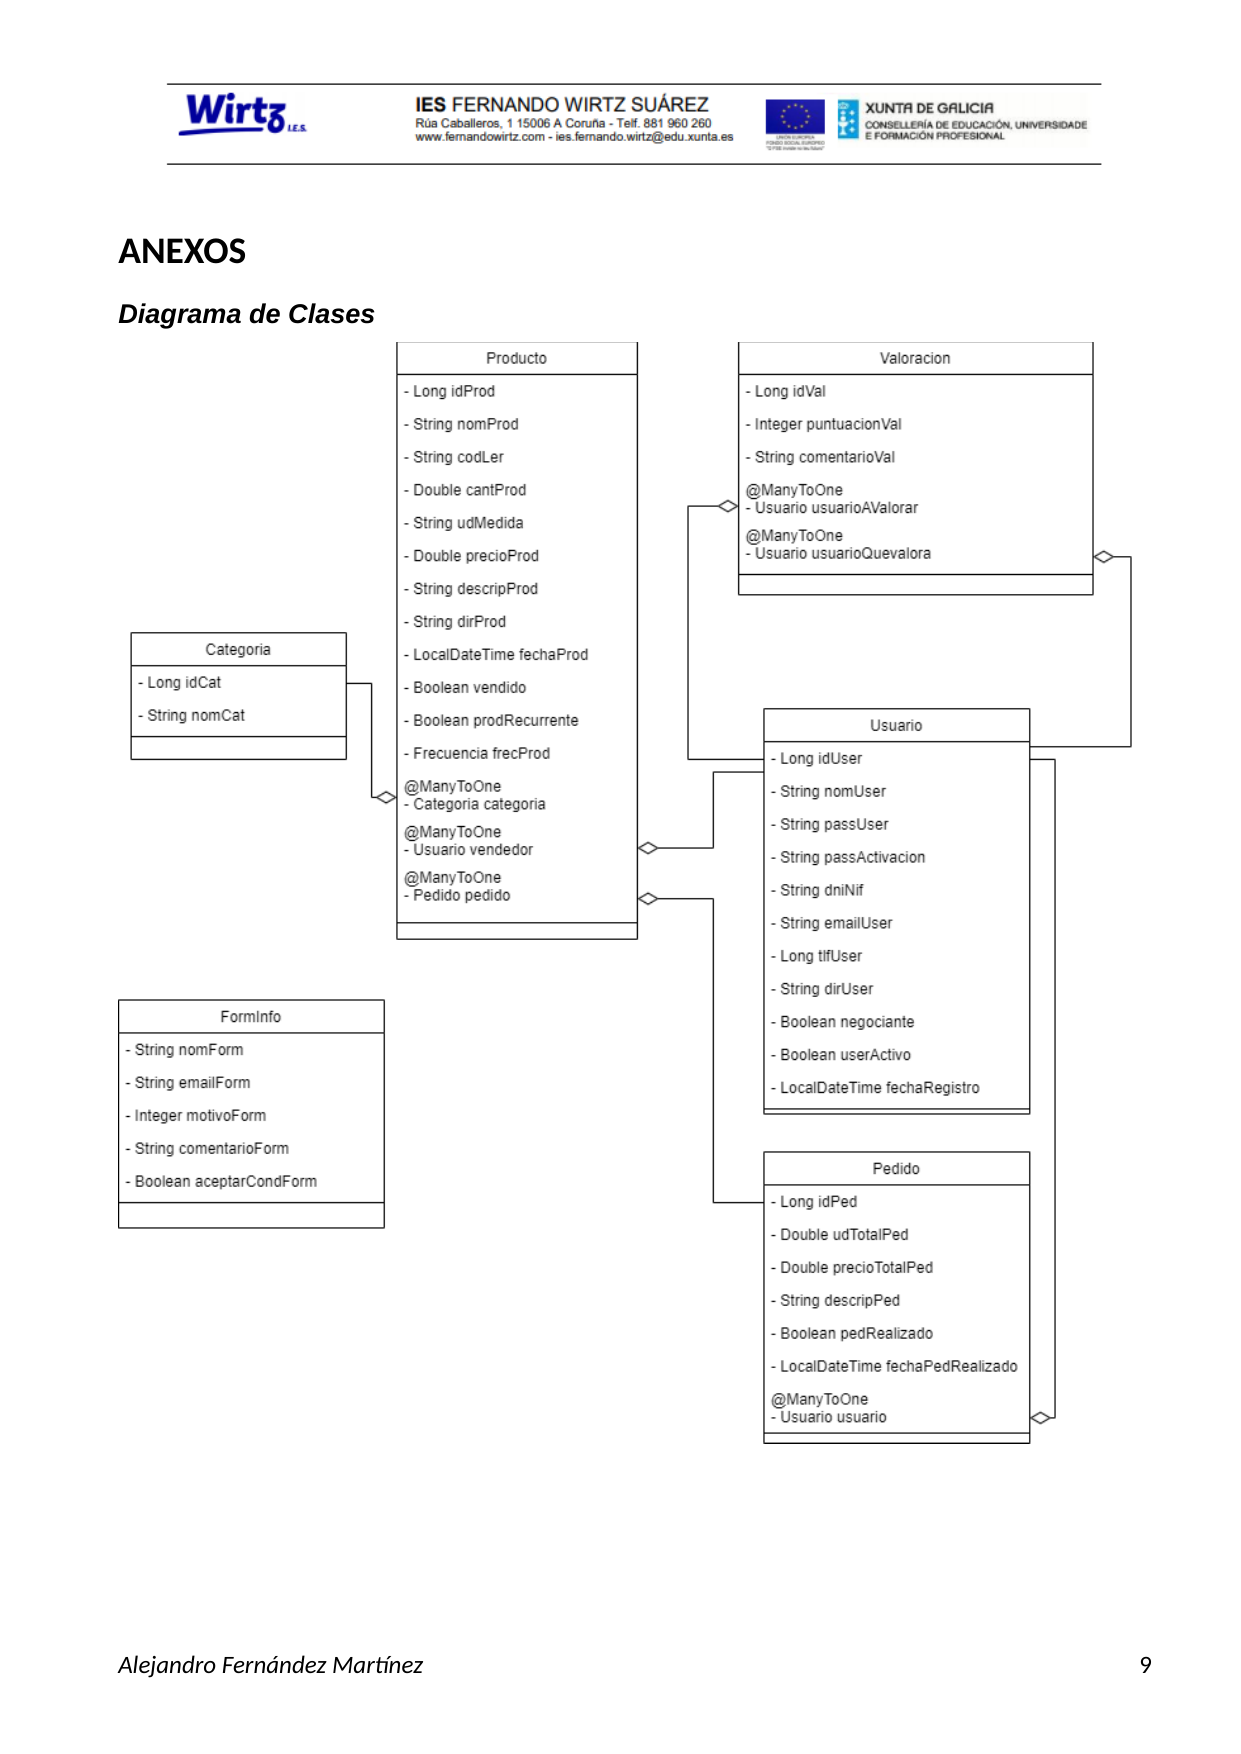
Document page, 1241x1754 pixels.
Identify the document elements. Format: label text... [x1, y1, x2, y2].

picture [158, 73, 1112, 173]
subtitle Diagrama de Clases [118, 298, 1152, 329]
subtitle ANEXOS [118, 227, 1152, 273]
picture [118, 342, 1152, 1444]
